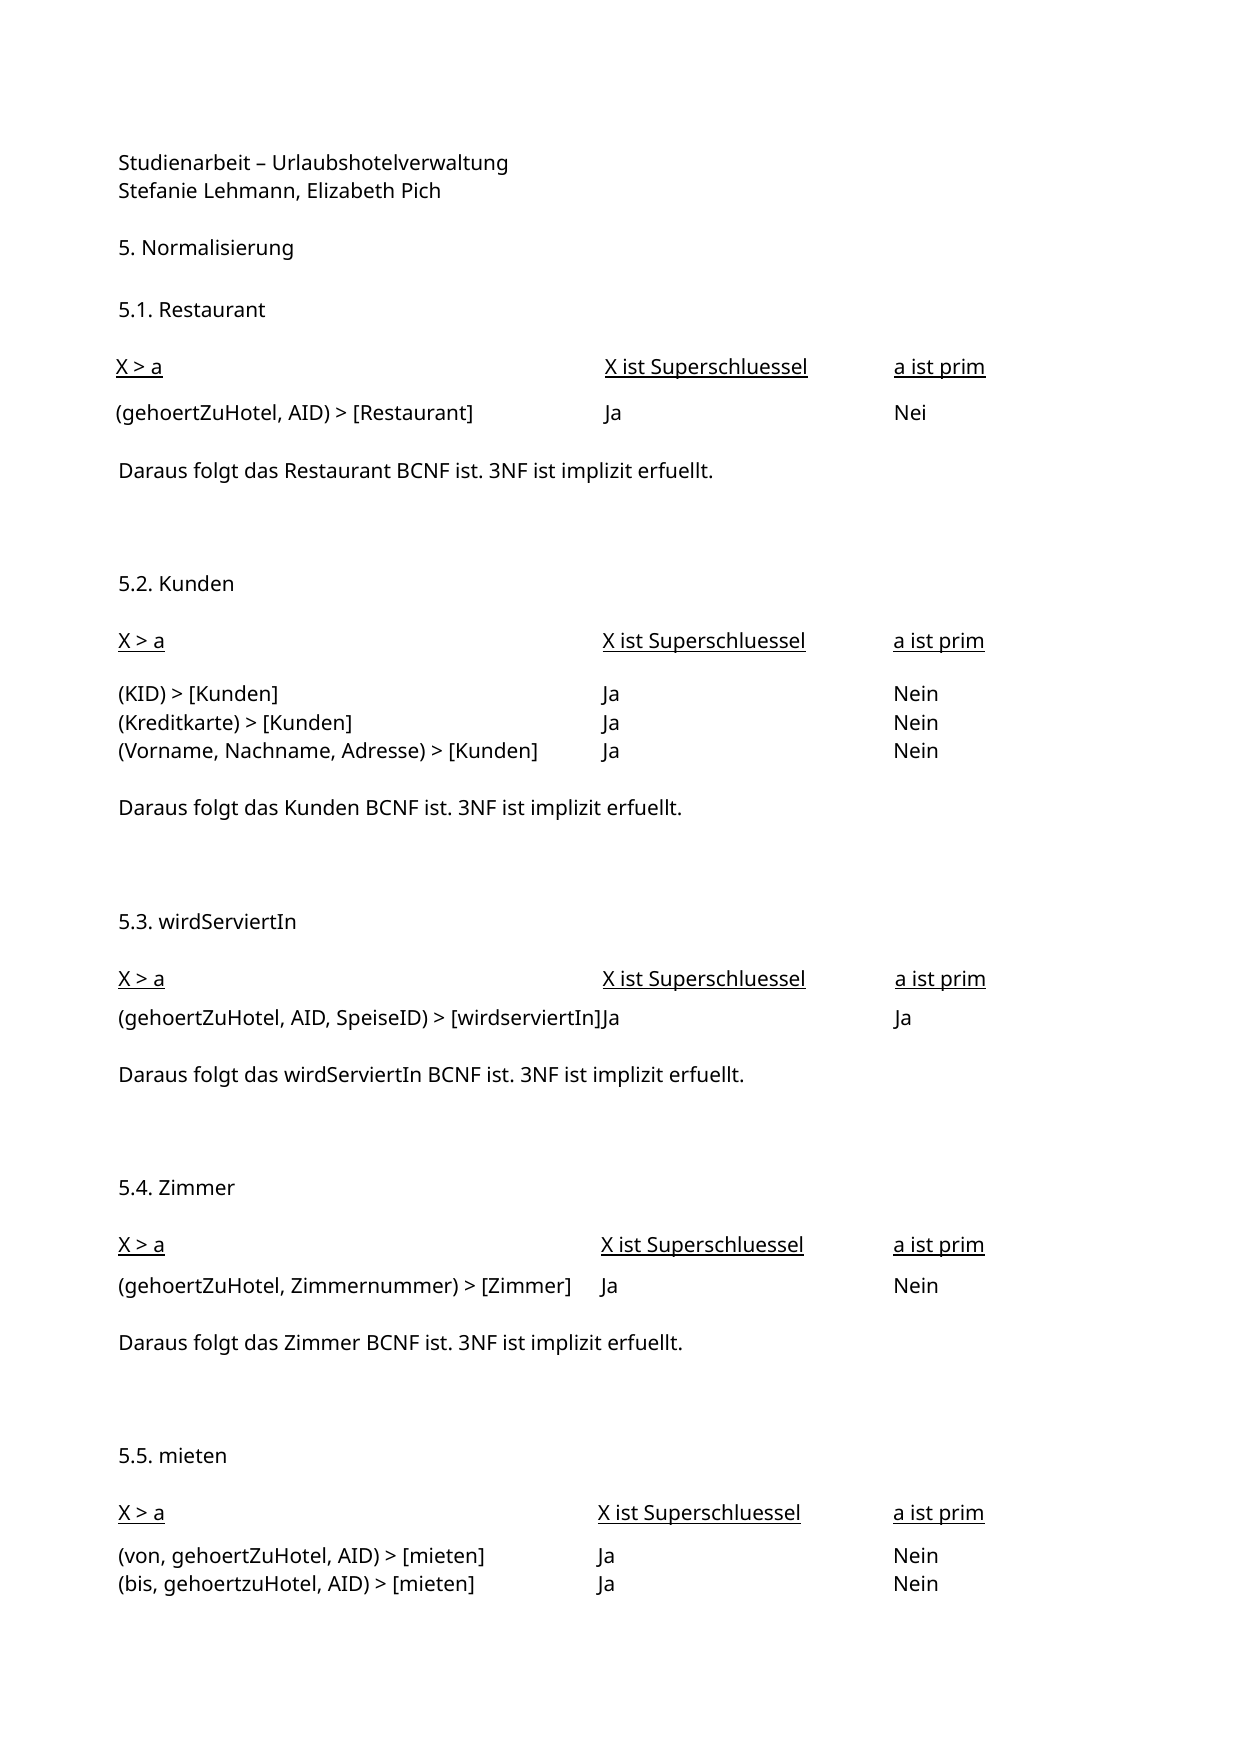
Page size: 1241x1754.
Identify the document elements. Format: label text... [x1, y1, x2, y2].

text 5.1. Restaurant [118, 295, 1093, 352]
table_header X ist Superschluessel [603, 626, 893, 679]
table_header X ist Superschluessel [603, 964, 894, 1003]
table_cell Ja [603, 708, 893, 736]
table_cell (bis, gehoertzuHotel, AID) > [mieten] [118, 1569, 598, 1598]
table_header X ist Superschluessel [605, 352, 894, 398]
table_header a ist prim [893, 626, 1093, 679]
text Studienarbeit – Urlaubshotelverwaltung [118, 148, 1093, 176]
table_cell (gehoertZuHotel, AID) > [Restaurant] [116, 398, 604, 427]
table_header X > a [116, 352, 604, 398]
table_cell Nein [893, 708, 1093, 736]
table_header X > a [118, 626, 602, 679]
text 5. Normalisierung [118, 233, 1093, 295]
table_cell Ja [598, 1569, 893, 1598]
table_cell Nei [894, 398, 1093, 427]
table_cell (gehoertZuHotel, AID, SpeiseID) > [wirdserviertIn] [118, 1003, 602, 1031]
table_header a ist prim [895, 964, 1093, 1003]
table_header X > a [118, 1499, 598, 1541]
table_cell Ja [601, 1271, 893, 1299]
text Daraus folgt das wirdServiertIn BCNF ist. 3NF ist implizit erfuellt. [118, 1060, 1093, 1088]
text 5.3. wirdServiertIn [118, 907, 1093, 935]
table_header X ist Superschluessel [598, 1499, 893, 1541]
table_cell Nein [893, 680, 1093, 708]
table_cell Ja [603, 1003, 894, 1031]
text Daraus folgt das Zimmer BCNF ist. 3NF ist implizit erfuellt. [118, 1328, 1093, 1356]
table_header X > a [118, 1230, 601, 1271]
table_header a ist prim [893, 1499, 1093, 1541]
text 5.5. mieten [118, 1442, 1093, 1498]
text 5.2. Kunden [118, 569, 1093, 598]
text Daraus folgt das Restaurant BCNF ist. 3NF ist implizit erfuellt. [118, 456, 1093, 484]
table_cell Ja [605, 398, 894, 427]
table_header a ist prim [893, 1230, 1093, 1271]
table_cell Ja [598, 1541, 893, 1569]
table_cell Nein [893, 1541, 1093, 1569]
table_cell Nein [893, 1569, 1093, 1598]
table_cell Ja [603, 680, 893, 708]
table_cell Ja [895, 1003, 1093, 1031]
text Stefanie Lehmann, Elizabeth Pich [118, 176, 1093, 204]
table_cell (KID) > [Kunden] [118, 680, 602, 708]
table_cell (Vorname, Nachname, Adresse) > [Kunden] [118, 736, 602, 765]
table_cell (von, gehoertZuHotel, AID) > [mieten] [118, 1541, 598, 1569]
table_cell Ja [603, 736, 893, 765]
text 5.4. Zimmer [118, 1173, 1093, 1202]
table_header a ist prim [894, 352, 1093, 398]
table_header X > a [118, 964, 602, 1003]
table_header X ist Superschluessel [601, 1230, 893, 1271]
table_cell Nein [893, 1271, 1093, 1299]
text Daraus folgt das Kunden BCNF ist. 3NF ist implizit erfuellt. [118, 793, 1093, 822]
table_cell (gehoertZuHotel, Zimmernummer) > [Zimmer] [118, 1271, 601, 1299]
table_cell Nein [893, 736, 1093, 765]
table_cell (Kreditkarte) > [Kunden] [118, 708, 602, 736]
